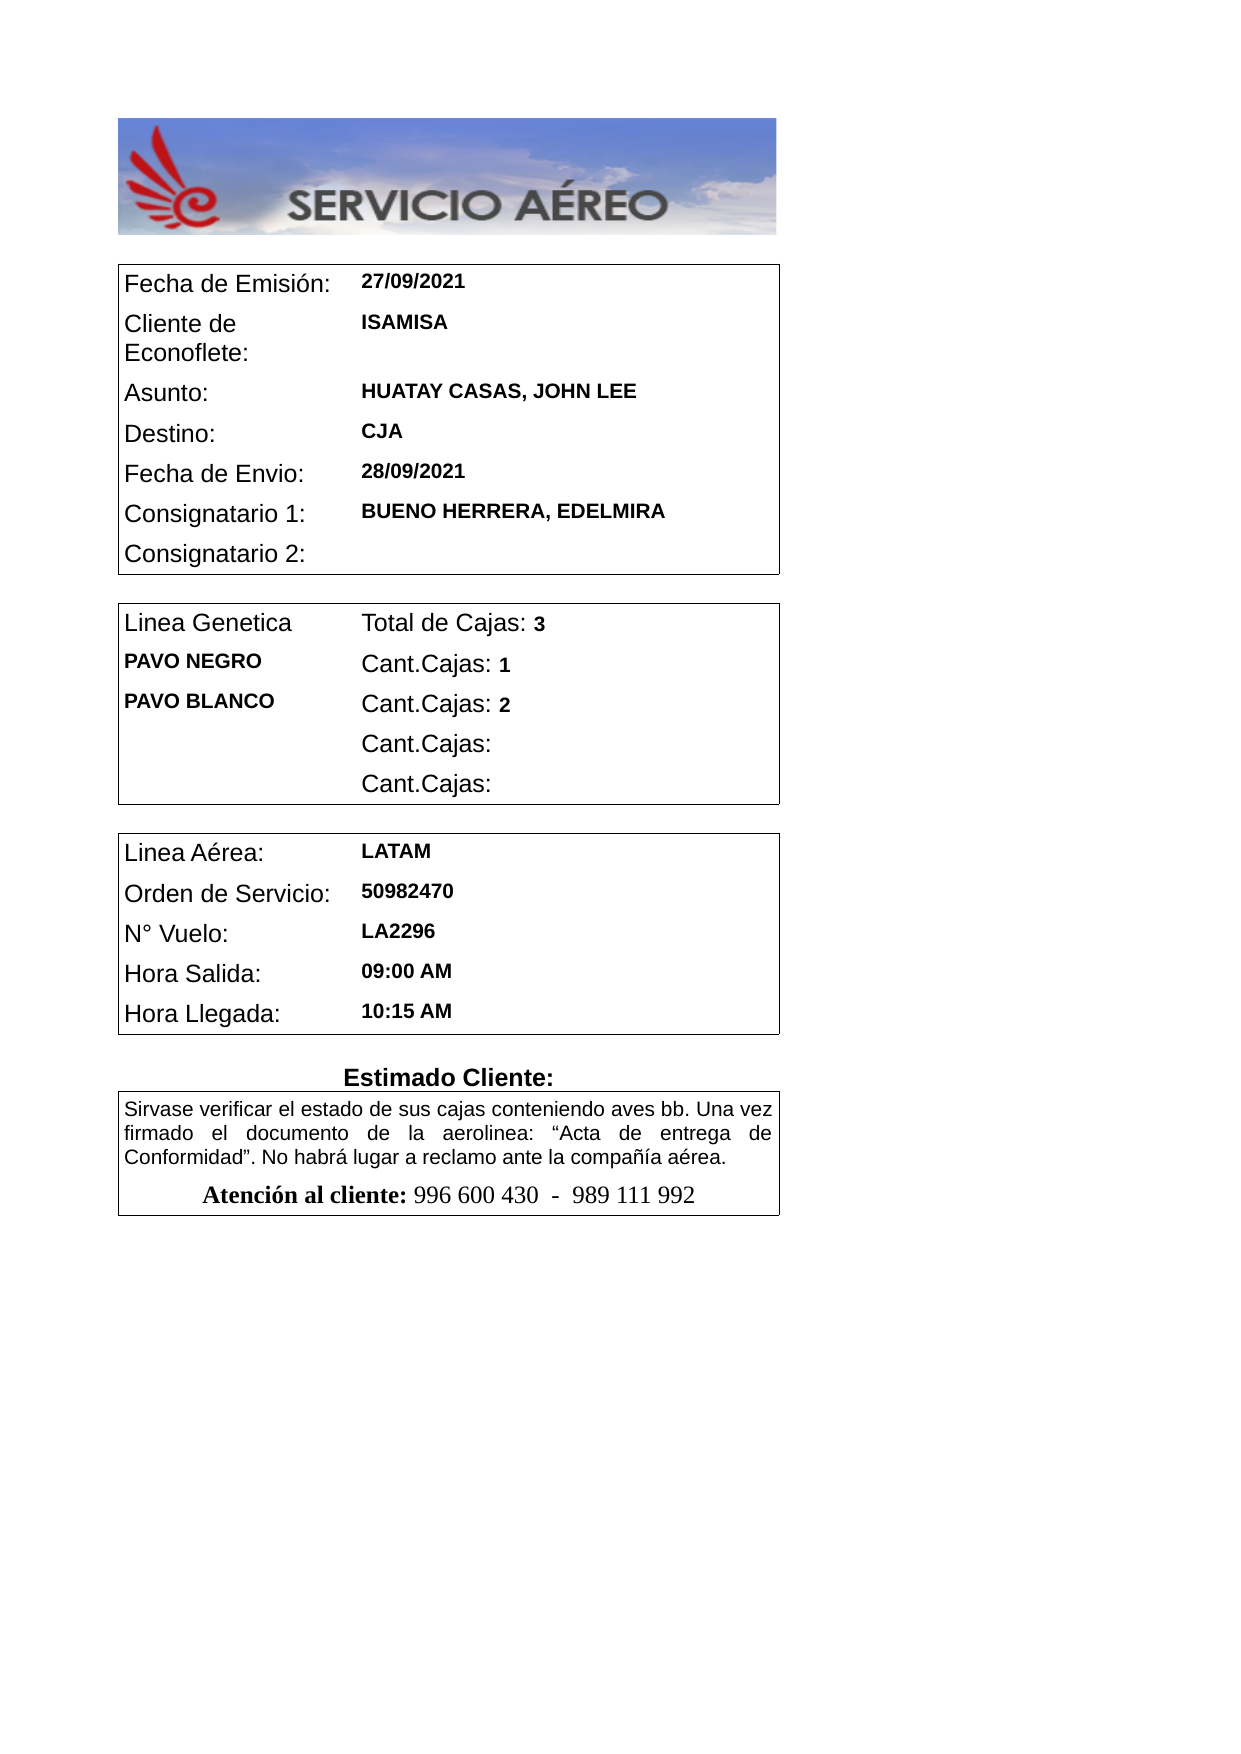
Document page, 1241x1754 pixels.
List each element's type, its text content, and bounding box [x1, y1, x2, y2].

table_cell Asunto: [119, 373, 356, 413]
picture [118, 118, 777, 235]
table_cell LATAM [356, 834, 779, 873]
table_header Fecha de Emisión: [119, 265, 356, 304]
table_cell [119, 723, 356, 763]
table_cell Destino: [119, 413, 356, 453]
table_cell [356, 805, 779, 833]
table_header 27/09/2021 [356, 265, 779, 304]
table_cell Sirvase verificar el estado de sus cajas conteniendo aves bb. Una vez firmado el documento de la aerolinea: “Acta de entrega de Conformidad”. No habrá lugar a reclamo ante la compañía aérea. [119, 1092, 779, 1175]
table_cell Linea Aérea: [119, 834, 356, 873]
table_cell Total de Cajas: 3 [356, 604, 779, 643]
table_cell Fecha de Envio: [119, 453, 356, 493]
table_cell Atención al cliente: 996 600 430 - 989 111 992 [119, 1175, 779, 1215]
table_cell 09:00 AM [356, 953, 779, 993]
table_cell PAVO NEGRO [119, 643, 356, 683]
table_cell Cant.Cajas: 1 [356, 643, 779, 683]
table_cell Linea Genetica [119, 604, 356, 643]
table_cell Consignatario 2: [119, 534, 356, 574]
table_cell [356, 534, 779, 574]
table_cell 50982470 [356, 873, 779, 913]
table_cell Estimado Cliente: [118, 1035, 779, 1091]
table_cell Cant.Cajas: [356, 723, 779, 763]
table_cell LA2296 [356, 913, 779, 953]
table_cell PAVO BLANCO [119, 683, 356, 723]
table_cell Cliente de Econoflete: [119, 304, 356, 373]
table_cell Hora Llegada: [119, 994, 356, 1034]
table_cell Consignatario 1: [119, 493, 356, 533]
table_cell HUATAY CASAS, JOHN LEE [356, 373, 779, 413]
table_cell [118, 575, 356, 603]
table_cell Hora Salida: [119, 953, 356, 993]
table_cell CJA [356, 413, 779, 453]
table_cell [119, 764, 356, 804]
table_cell ISAMISA [356, 304, 779, 373]
table_cell Cant.Cajas: [356, 764, 779, 804]
table_cell [118, 805, 356, 833]
table_cell Orden de Servicio: [119, 873, 356, 913]
table_cell Cant.Cajas: 2 [356, 683, 779, 723]
table_cell BUENO HERRERA, EDELMIRA [356, 493, 779, 533]
table_cell 28/09/2021 [356, 453, 779, 493]
table_cell [356, 575, 779, 603]
table_cell N° Vuelo: [119, 913, 356, 953]
table_cell 10:15 AM [356, 994, 779, 1034]
